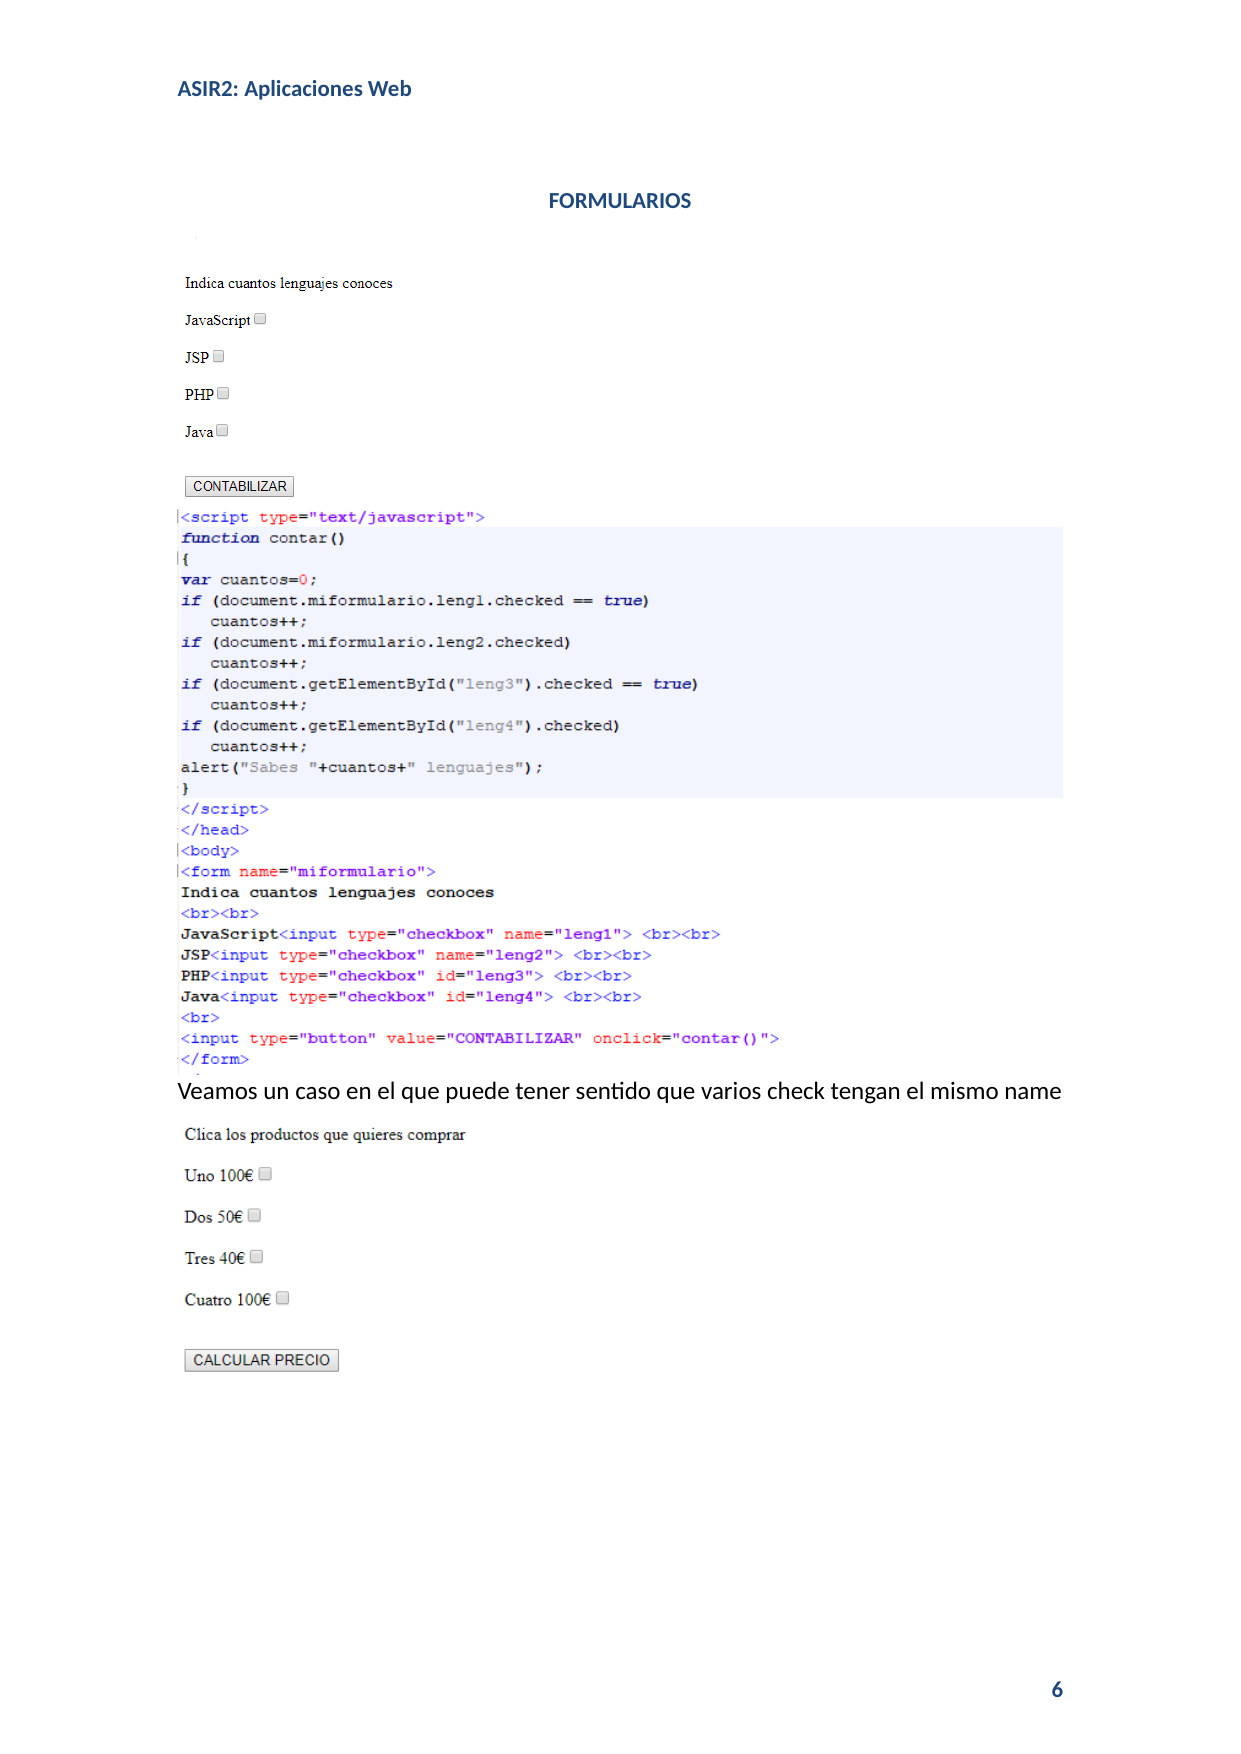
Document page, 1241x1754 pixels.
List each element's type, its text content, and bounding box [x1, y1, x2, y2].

text Veamos un caso en el que puede tener sentido que varios check tengan el mismo name [177, 1075, 1063, 1105]
picture [177, 1117, 648, 1386]
picture [177, 270, 1063, 1075]
